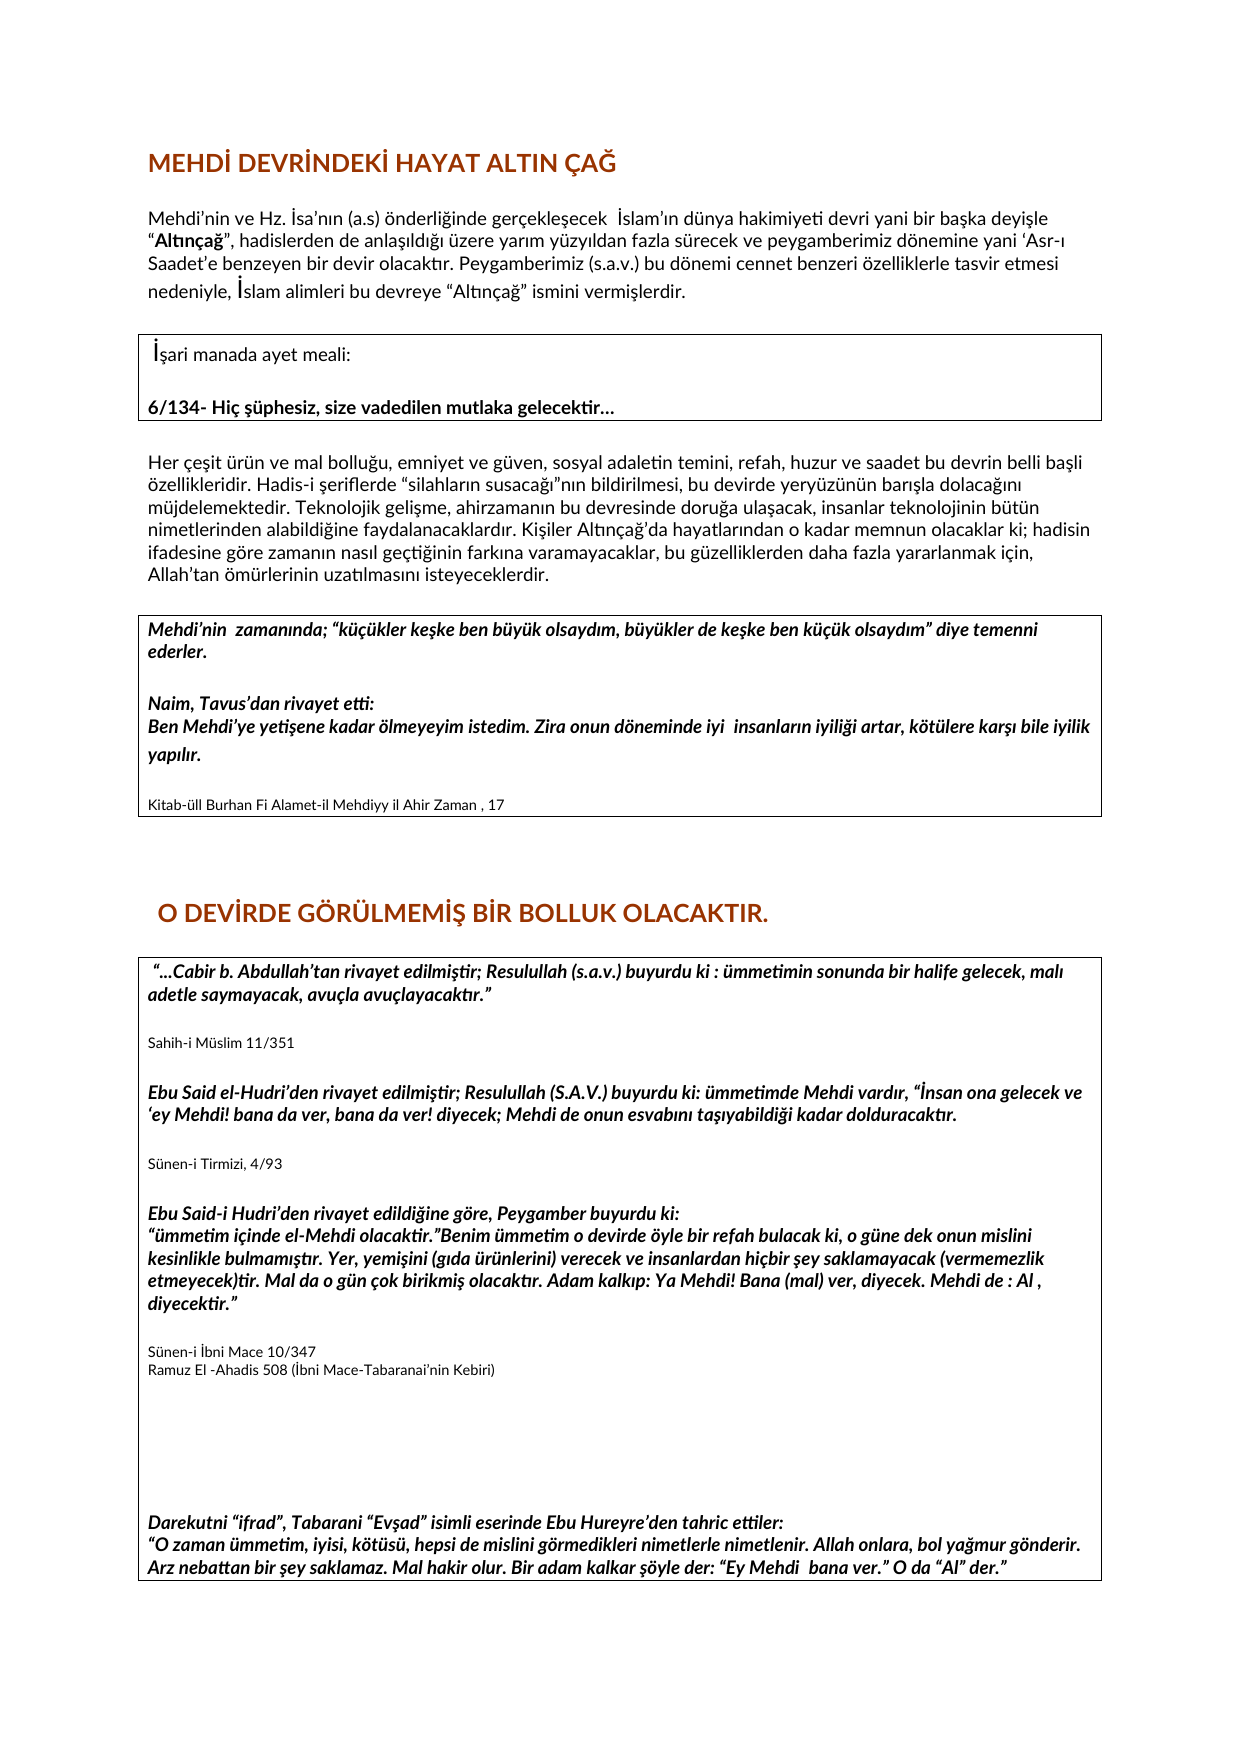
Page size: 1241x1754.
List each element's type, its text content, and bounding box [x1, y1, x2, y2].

text O DEVİRDE GÖRÜLMEMİŞ BİR BOLLUK OLACAKTIR. [148, 898, 1093, 928]
text 6/134- Hiç şüphesiz, size vadedilen mutlaka gelecektir… [139, 393, 1101, 420]
text İşari manada ayet meali: [139, 335, 1101, 367]
text Mehdi’nin ve Hz. İsa’nın (a.s) önderliğinde gerçekleşecek İslam’ın dünya hakimiyeti devri yani bir başka deyişle “Altınçağ”, hadislerden de anlaşıldığı üzere yarım yüzyıldan fazla sürecek ve peygamberimiz dönemine yani ‘Asr-ı Saadet’e benzeyen bir devir olacaktır. Peygamberimiz (s.a.v.) bu dönemi cennet benzeri özelliklerle tasvir etmesi nedeniyle, İslam alimleri bu devreye “Altınçağ” ismini vermişlerdir. [148, 207, 1093, 304]
text Her çeşit ürün ve mal bolluğu, emniyet ve güven, sosyal adaletin temini, refah, huzur ve saadet bu devrin belli başli özellikleridir. Hadis-i şeriflerde “silahların susacağı”nın bildirilmesi, bu devirde yeryüzünün barışla dolacağını müjdelemektedir. Teknolojik gelişme, ahirzamanın bu devresinde doruğa ulaşacak, insanlar teknolojinin bütün nimetlerinden alabildiğine faydalanacaklardır. Kişiler Altınçağ’da hayatlarından o kadar memnun olacaklar ki; hadisin ifadesine göre zamanın nasıl geçtiğinin farkına varamayacaklar, bu güzelliklerden daha fazla yararlanmak için, Allah’tan ömürlerinin uzatılmasını isteyeceklerdir. [148, 451, 1093, 586]
text Kitab-üll Burhan Fi Alamet-il Mehdiyy il Ahir Zaman , 17 [139, 793, 1101, 816]
text Sahih-i Müslim 11/351 [139, 1031, 1101, 1052]
text “...Cabir b. Abdullah’tan rivayet edilmiştir; Resulullah (s.a.v.) buyurdu ki : ümmetimin sonunda bir halife gelecek, malı adetle saymayacak, avuçla avuçlayacaktır.” [139, 958, 1101, 1005]
text Darekutni “ifrad”, Tabarani “Evşad” isimli eserinde Ebu Hureyre’den tahric ettiler: “O zaman ümmetim, iyisi, kötüsü, hepsi de mislini görmedikleri nimetlerle nimetlenir. Allah onlara, bol yağmur gönderir. Arz nebattan bir şey saklamaz. Mal hakir olur. Bir adam kalkar şöyle der: “Ey Mehdi bana ver.” O da “Al” der.” [139, 1508, 1101, 1580]
text Mehdi’nin zamanında; “küçükler keşke ben büyük olsaydım, büyükler de keşke ben küçük olsaydım” diye temenni ederler. [139, 616, 1101, 663]
text Sünen-i İbni Mace 10/347 Ramuz El -Ahadis 508 (İbni Mace-Tabaranai’nin Kebiri) [139, 1340, 1101, 1378]
text Naim, Tavus’dan rivayet etti: Ben Mehdi’ye yetişene kadar ölmeyeyim istedim. Zira onun döneminde iyi insanların iyiliği artar, kötülere karşı bile iyilik yapılır. [139, 689, 1101, 767]
text Ebu Said el-Hudri’den rivayet edilmiştir; Resulullah (S.A.V.) buyurdu ki: ümmetimde Mehdi vardır, “İnsan ona gelecek ve ‘ey Mehdi! bana da ver, bana da ver! diyecek; Mehdi de onun esvabını taşıyabildiği kadar dolduracaktır. [139, 1078, 1101, 1126]
text MEHDİ DEVRİNDEKİ HAYAT ALTIN ÇAğ [148, 148, 1093, 178]
text Sünen-i Tirmizi, 4/93 [139, 1152, 1101, 1172]
text Ebu Said-i Hudri’den rivayet edildiğine göre, Peygamber buyurdu ki: “ümmetim içinde el-Mehdi olacaktir.”Benim ümmetim o devirde öyle bir refah bulacak ki, o güne dek onun mislini kesinlikle bulmamıştır. Yer, yemişini (gıda ürünlerini) verecek ve insanlardan hiçbir şey saklamayacak (vermemezlik etmeyecek)tir. Mal da o gün çok birikmiş olacaktır. Adam kalkıp: Ya Mehdi! Bana (mal) ver, diyecek. Mehdi de : Al , diyecektir.” [139, 1198, 1101, 1314]
